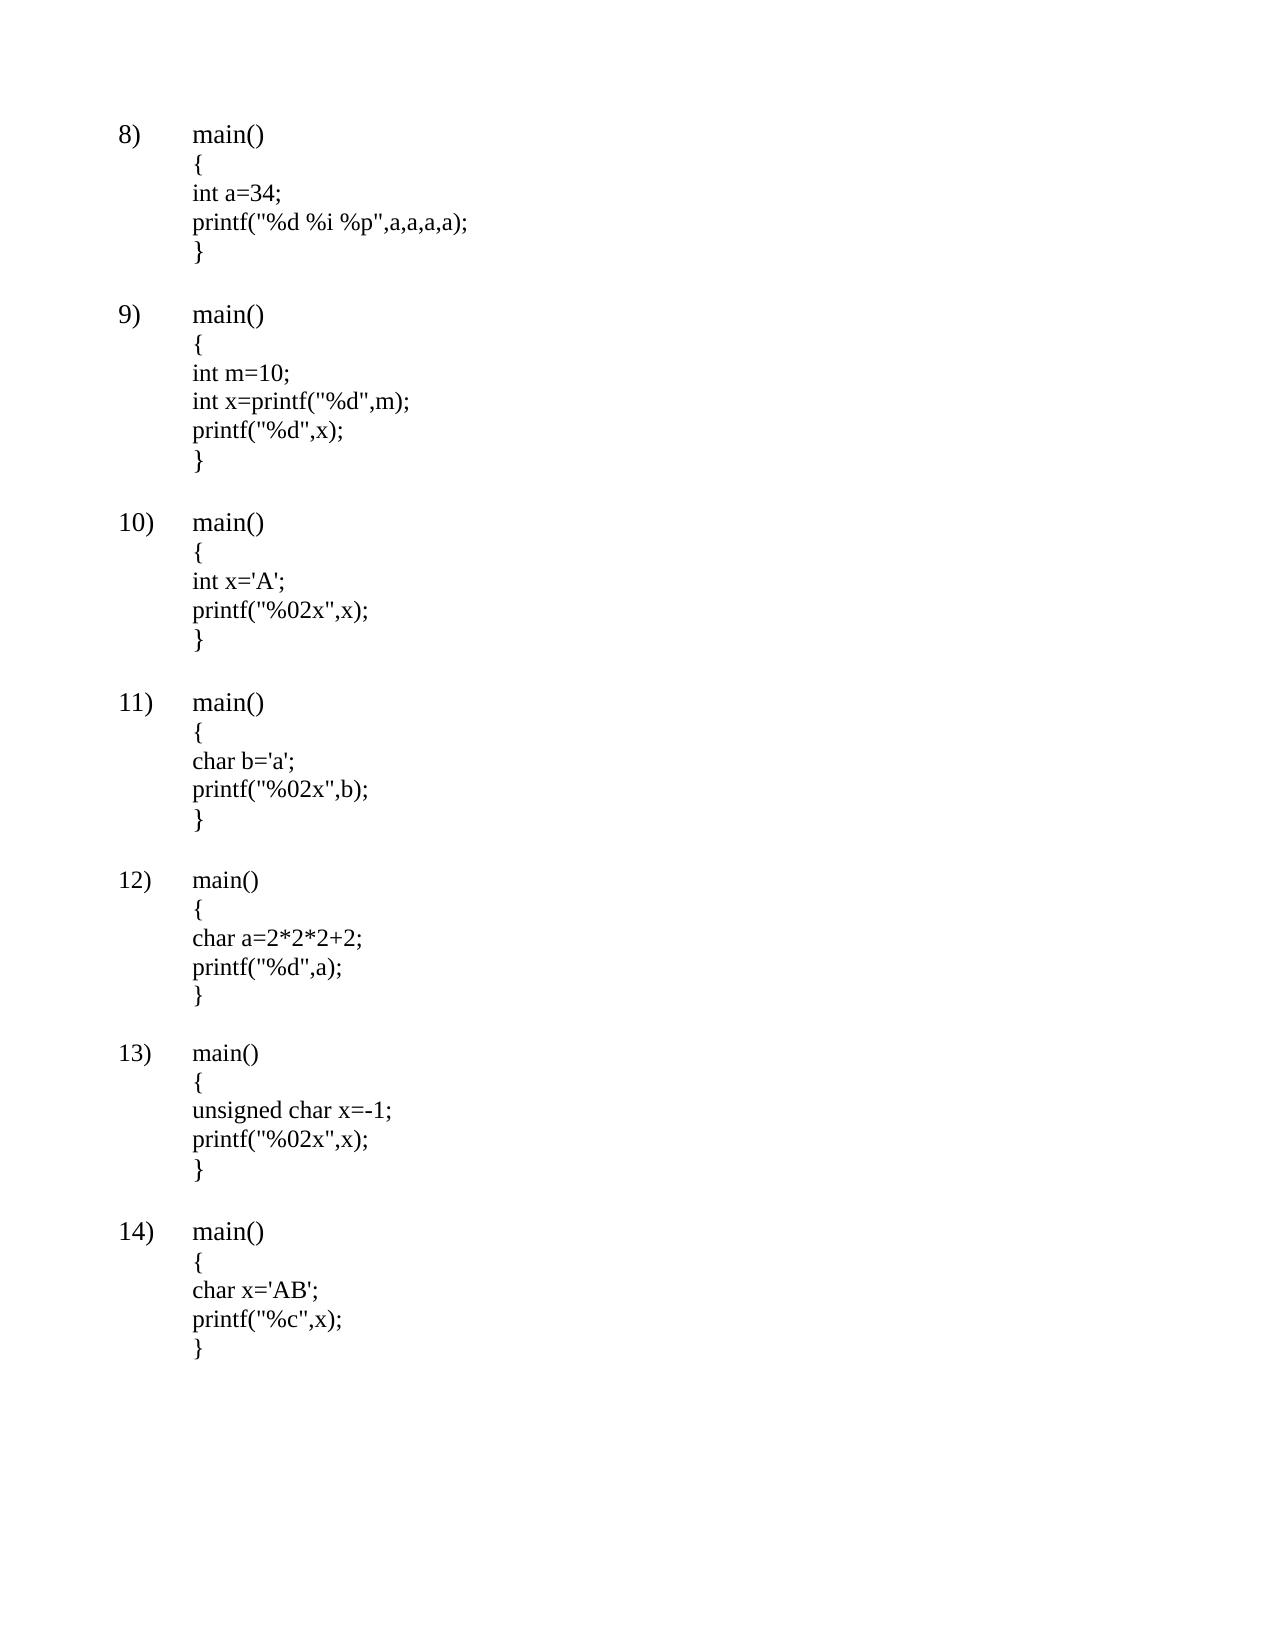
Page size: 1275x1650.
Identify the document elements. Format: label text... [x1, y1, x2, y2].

text 8) main() [118, 118, 1157, 149]
text char a=2*2*2+2; [118, 923, 1157, 952]
text printf("%02x",x); [118, 595, 1157, 624]
text printf("%d %i %p",a,a,a,a); [118, 207, 1157, 236]
text 10) main() [118, 506, 1157, 537]
text { [118, 1067, 1157, 1096]
text { [118, 717, 1157, 746]
text printf("%02x",x); [118, 1124, 1157, 1153]
text } [118, 236, 1157, 267]
text printf("%c",x); [118, 1304, 1157, 1333]
text { [118, 537, 1157, 566]
text } [118, 1333, 1157, 1362]
text { [118, 329, 1157, 358]
text } [118, 624, 1157, 655]
text printf("%02x",b); [118, 774, 1157, 803]
text char x='AB'; [118, 1275, 1157, 1304]
text char b='a'; [118, 746, 1157, 774]
text { [118, 149, 1157, 178]
text int a=34; [118, 178, 1157, 207]
text printf("%d",x); [118, 415, 1157, 444]
text printf("%d",a); [118, 952, 1157, 981]
text } [118, 981, 1157, 1009]
text 13) main() [118, 1038, 1157, 1067]
text } [118, 1153, 1157, 1184]
text { [118, 894, 1157, 923]
text int x=printf("%d",m); [118, 386, 1157, 415]
text 9) main() [118, 298, 1157, 329]
text int x='A'; [118, 566, 1157, 595]
text unsigned char x=-1; [118, 1096, 1157, 1124]
text } [118, 444, 1157, 475]
text 14) main() [118, 1215, 1157, 1247]
text 11) main() [118, 686, 1157, 717]
text 12) main() [118, 866, 1157, 894]
text int m=10; [118, 358, 1157, 386]
text { [118, 1247, 1157, 1275]
text } [118, 803, 1157, 834]
